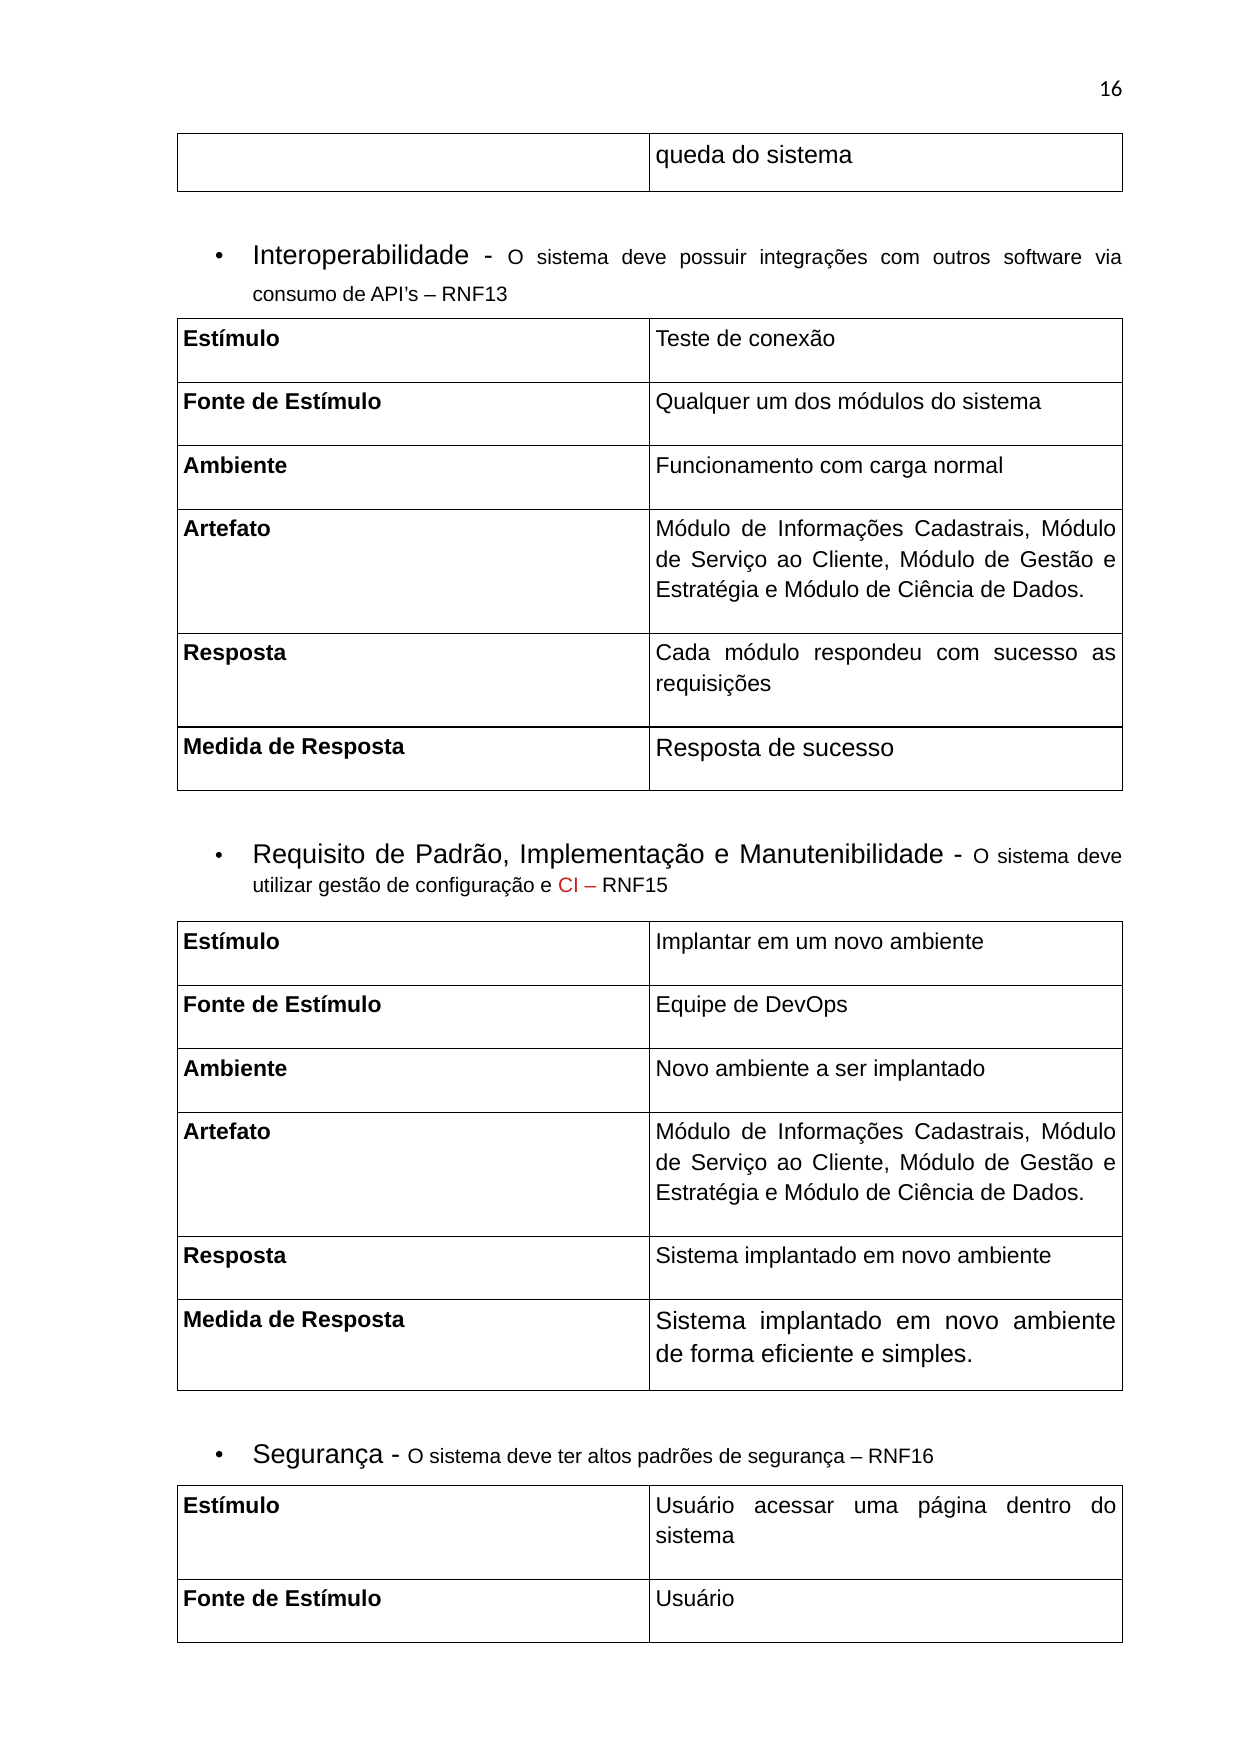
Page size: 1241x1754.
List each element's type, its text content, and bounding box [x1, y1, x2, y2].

table_cell Módulo de Informações Cadastrais, Módulo de Serviço ao Cliente, Módulo de Gestão e Estratégia e Módulo de Ciência de Dados. [650, 510, 1122, 633]
table_cell Resposta [178, 1237, 649, 1299]
table_cell Fonte de Estímulo [178, 1580, 649, 1642]
table_cell Artefato [178, 510, 649, 633]
table_cell Novo ambiente a ser implantado [650, 1049, 1122, 1112]
table_header Estímulo [178, 319, 649, 382]
table_header Estímulo [178, 922, 649, 984]
table_cell Fonte de Estímulo [178, 986, 649, 1048]
table_cell Medida de Resposta [178, 1300, 649, 1390]
table_cell Ambiente [178, 1049, 649, 1112]
table_cell Resposta [178, 634, 649, 726]
table_cell Sistema implantado em novo ambiente de forma eficiente e simples. [650, 1300, 1122, 1390]
list Interoperabilidade - O sistema deve possuir integrações com outros software via consumo de API’s – RNF13 [215, 239, 1122, 306]
table_cell Equipe de DevOps [650, 986, 1122, 1048]
table_cell Qualquer um dos módulos do sistema [650, 383, 1122, 445]
table_header Implantar em um novo ambiente [650, 922, 1122, 984]
table_header Teste de conexão [650, 319, 1122, 382]
list Requisito de Padrão, Implementação e Manutenibilidade - O sistema deve utilizar gestão de configuração e CI – RNF15 [215, 838, 1122, 897]
table_cell Usuário [650, 1580, 1122, 1642]
table_header Estímulo [178, 1486, 649, 1579]
list Segurança - O sistema deve ter altos padrões de segurança – RNF16 [215, 1438, 1122, 1469]
table_cell Cada módulo respondeu com sucesso as requisições [650, 634, 1122, 726]
table_cell Fonte de Estímulo [178, 383, 649, 445]
table_cell Artefato [178, 1113, 649, 1236]
table_cell Funcionamento com carga normal [650, 446, 1122, 509]
table_cell Medida de Resposta [178, 728, 649, 790]
table_header Usuário acessar uma página dentro do sistema [650, 1486, 1122, 1579]
table_cell Resposta de sucesso [650, 728, 1122, 790]
table_cell Ambiente [178, 446, 649, 509]
table_cell Sistema implantado em novo ambiente [650, 1237, 1122, 1299]
table_cell Módulo de Informações Cadastrais, Módulo de Serviço ao Cliente, Módulo de Gestão e Estratégia e Módulo de Ciência de Dados. [650, 1113, 1122, 1236]
table_cell [178, 134, 649, 191]
table_cell queda do sistema [650, 134, 1122, 191]
